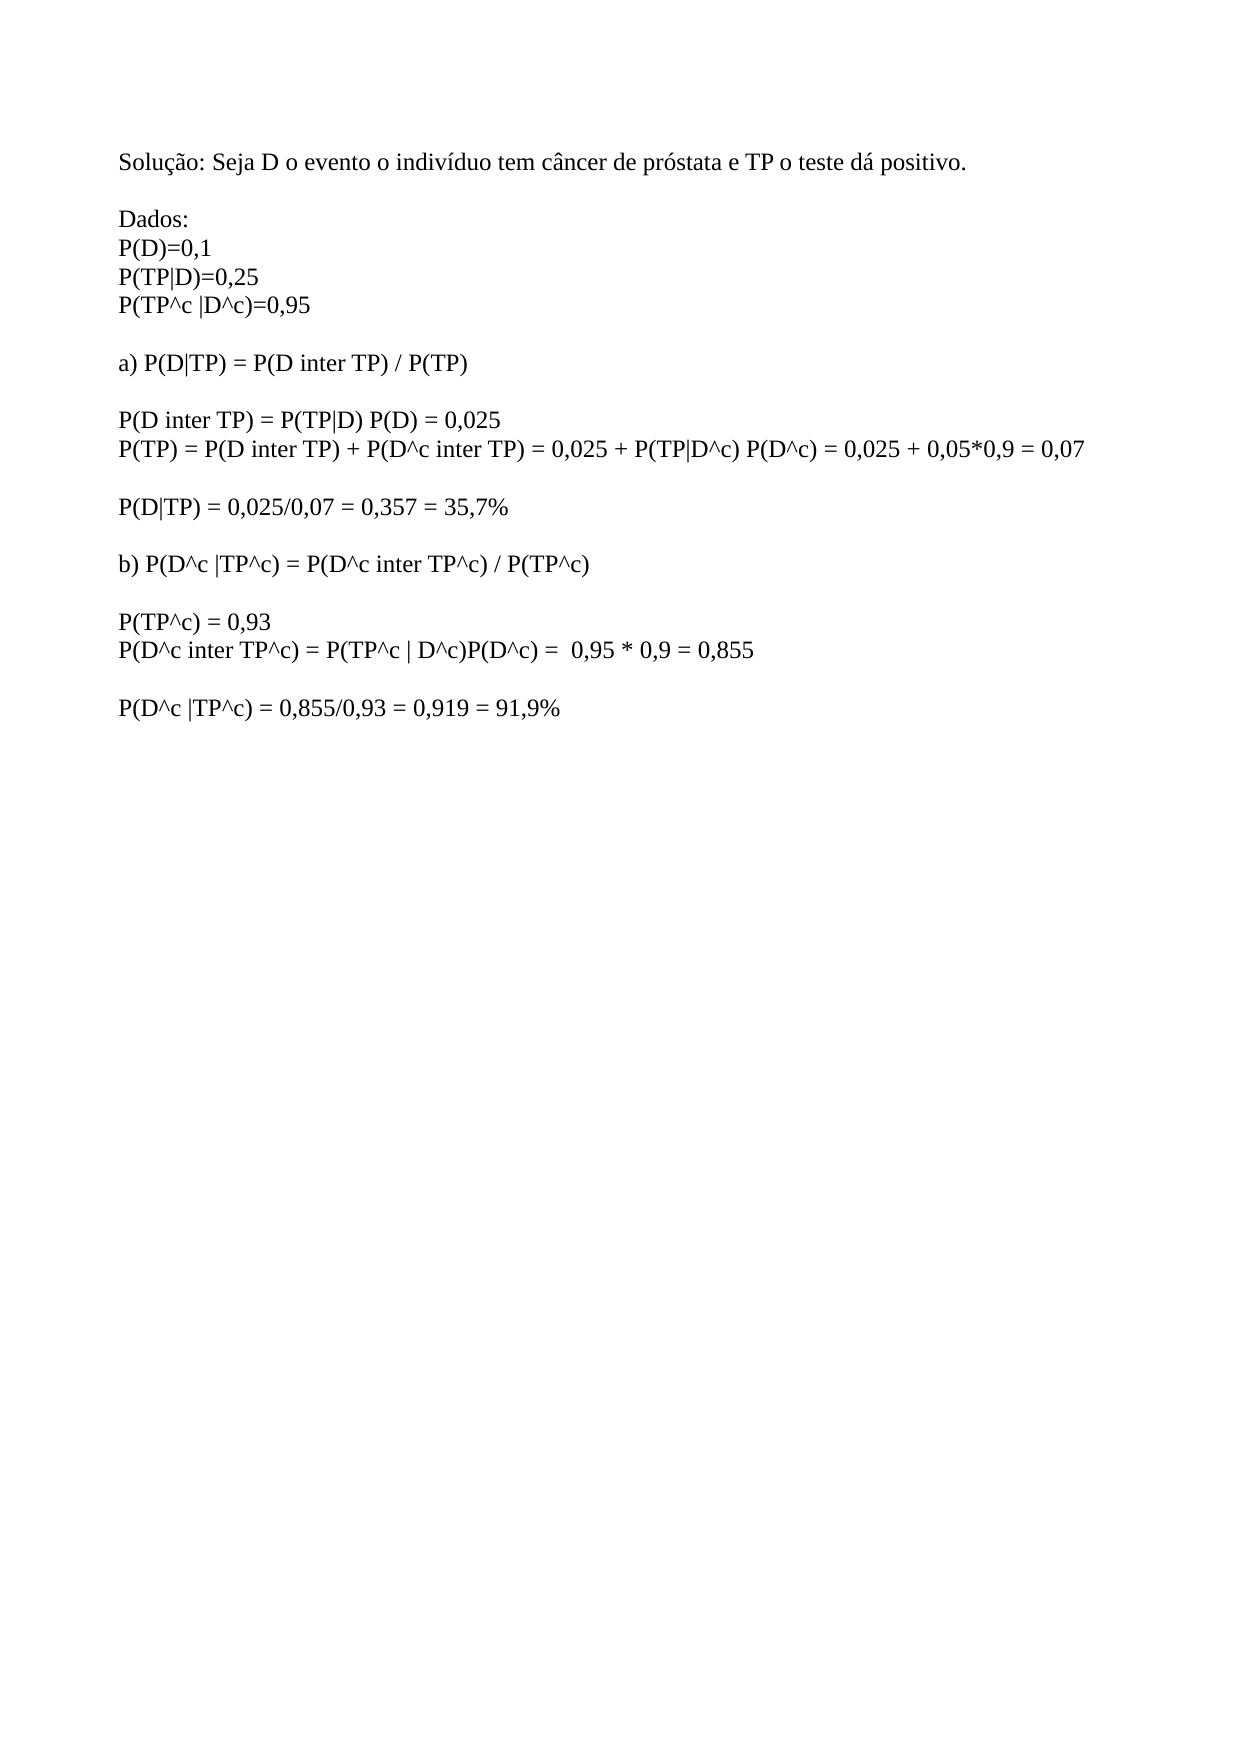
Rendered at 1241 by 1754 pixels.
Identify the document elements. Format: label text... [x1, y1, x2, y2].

text P(D^c |TP^c) = 0,855/0,93 = 0,919 = 91,9% [118, 693, 1122, 722]
text P(TP^c |D^c)=0,95 [118, 291, 1122, 319]
text P(D|TP) = 0,025/0,07 = 0,357 = 35,7% [118, 492, 1122, 521]
text P(D)=0,1 [118, 233, 1122, 262]
text P(TP) = P(D inter TP) + P(D^c inter TP) = 0,025 + P(TP|D^c) P(D^c) = 0,025 + 0,05*0,9 = 0,07 [118, 434, 1122, 463]
text b) P(D^c |TP^c) = P(D^c inter TP^c) / P(TP^c) [118, 549, 1122, 578]
text P(D^c inter TP^c) = P(TP^c | D^c)P(D^c) = 0,95 * 0,9 = 0,855 [118, 636, 1122, 664]
text Solução: Seja D o evento o indivíduo tem câncer de próstata e TP o teste dá positivo. [118, 147, 1122, 176]
text a) P(D|TP) = P(D inter TP) / P(TP) [118, 348, 1122, 377]
text Dados: [118, 204, 1122, 233]
text P(D inter TP) = P(TP|D) P(D) = 0,025 [118, 406, 1122, 434]
text P(TP^c) = 0,93 [118, 607, 1122, 636]
text P(TP|D)=0,25 [118, 262, 1122, 291]
